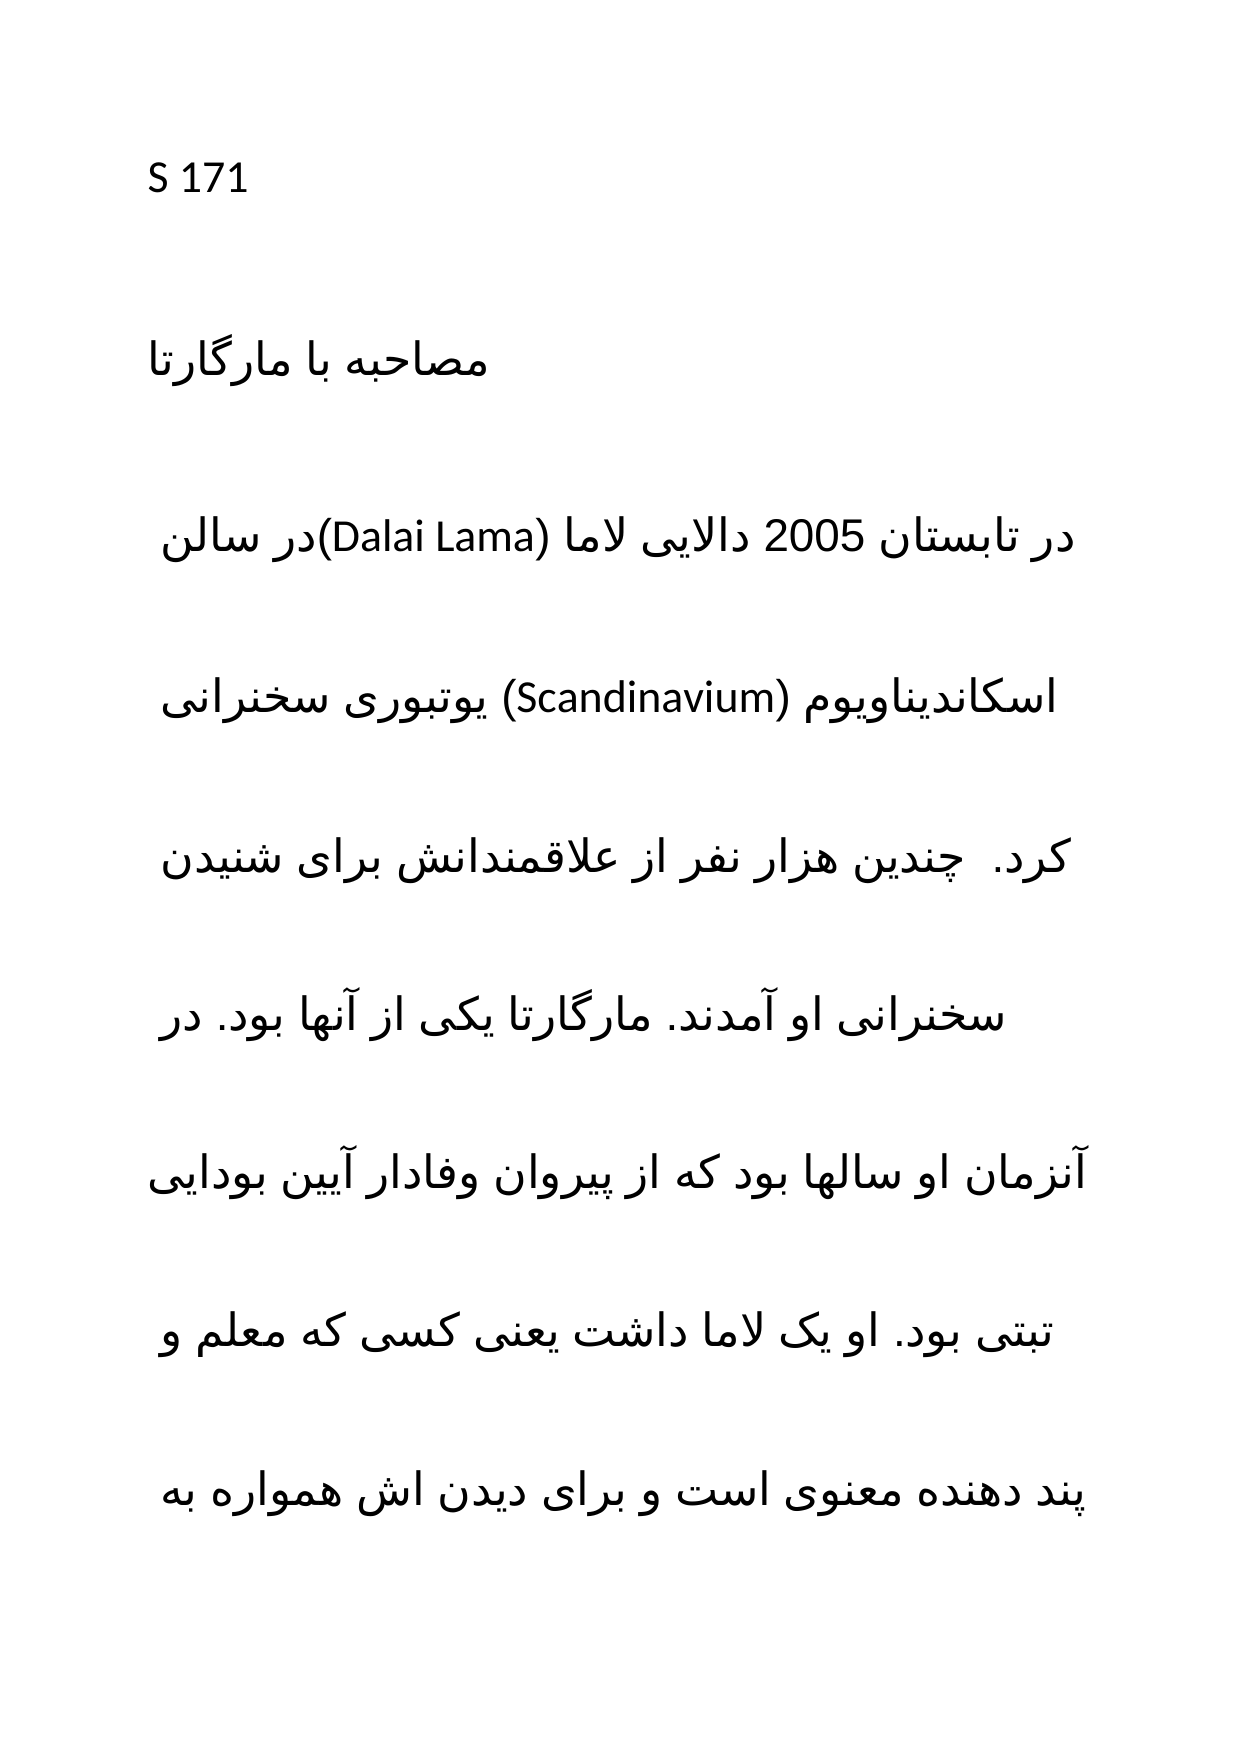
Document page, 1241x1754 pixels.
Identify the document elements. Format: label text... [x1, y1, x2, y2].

text S 171 [148, 148, 1093, 203]
text مصاحبه با مارگارتا [148, 332, 1093, 385]
text در تابستان 2005 دالایی لاما (Dalai Lama)در سالن اسکاندیناویوم (Scandinavium) یوتبوری سخنرانی کرد. چندین هزار نفر از علاقمندانش برای شنیدن سخنرانی او آمدند. مارگارتا یکی از آنها بود. در آنزمان او سالها بود که از پیروان وفادار آیین بودایی تبتی بود. او یک لاما داشت یعنی کسی که معلم و پند دهنده معنوی است و برای دیدن اش همواره به اسلو سفر میکرد، همینطور مارگارتا برای دیدن یک صومعه که ارتفاع آن 4700 متر بالاتر از سطح دریاست یک سفر طولانی به مرز تبت داشت. به همین دلیل دیدن دالایی لاما میتوانست برایش بزرگترین رخداد زندگی اش باشد. و همینطور هم شد منتها به صورتی که او حتی فکرش را هم نمیکرد. [148, 507, 1093, 1515]
